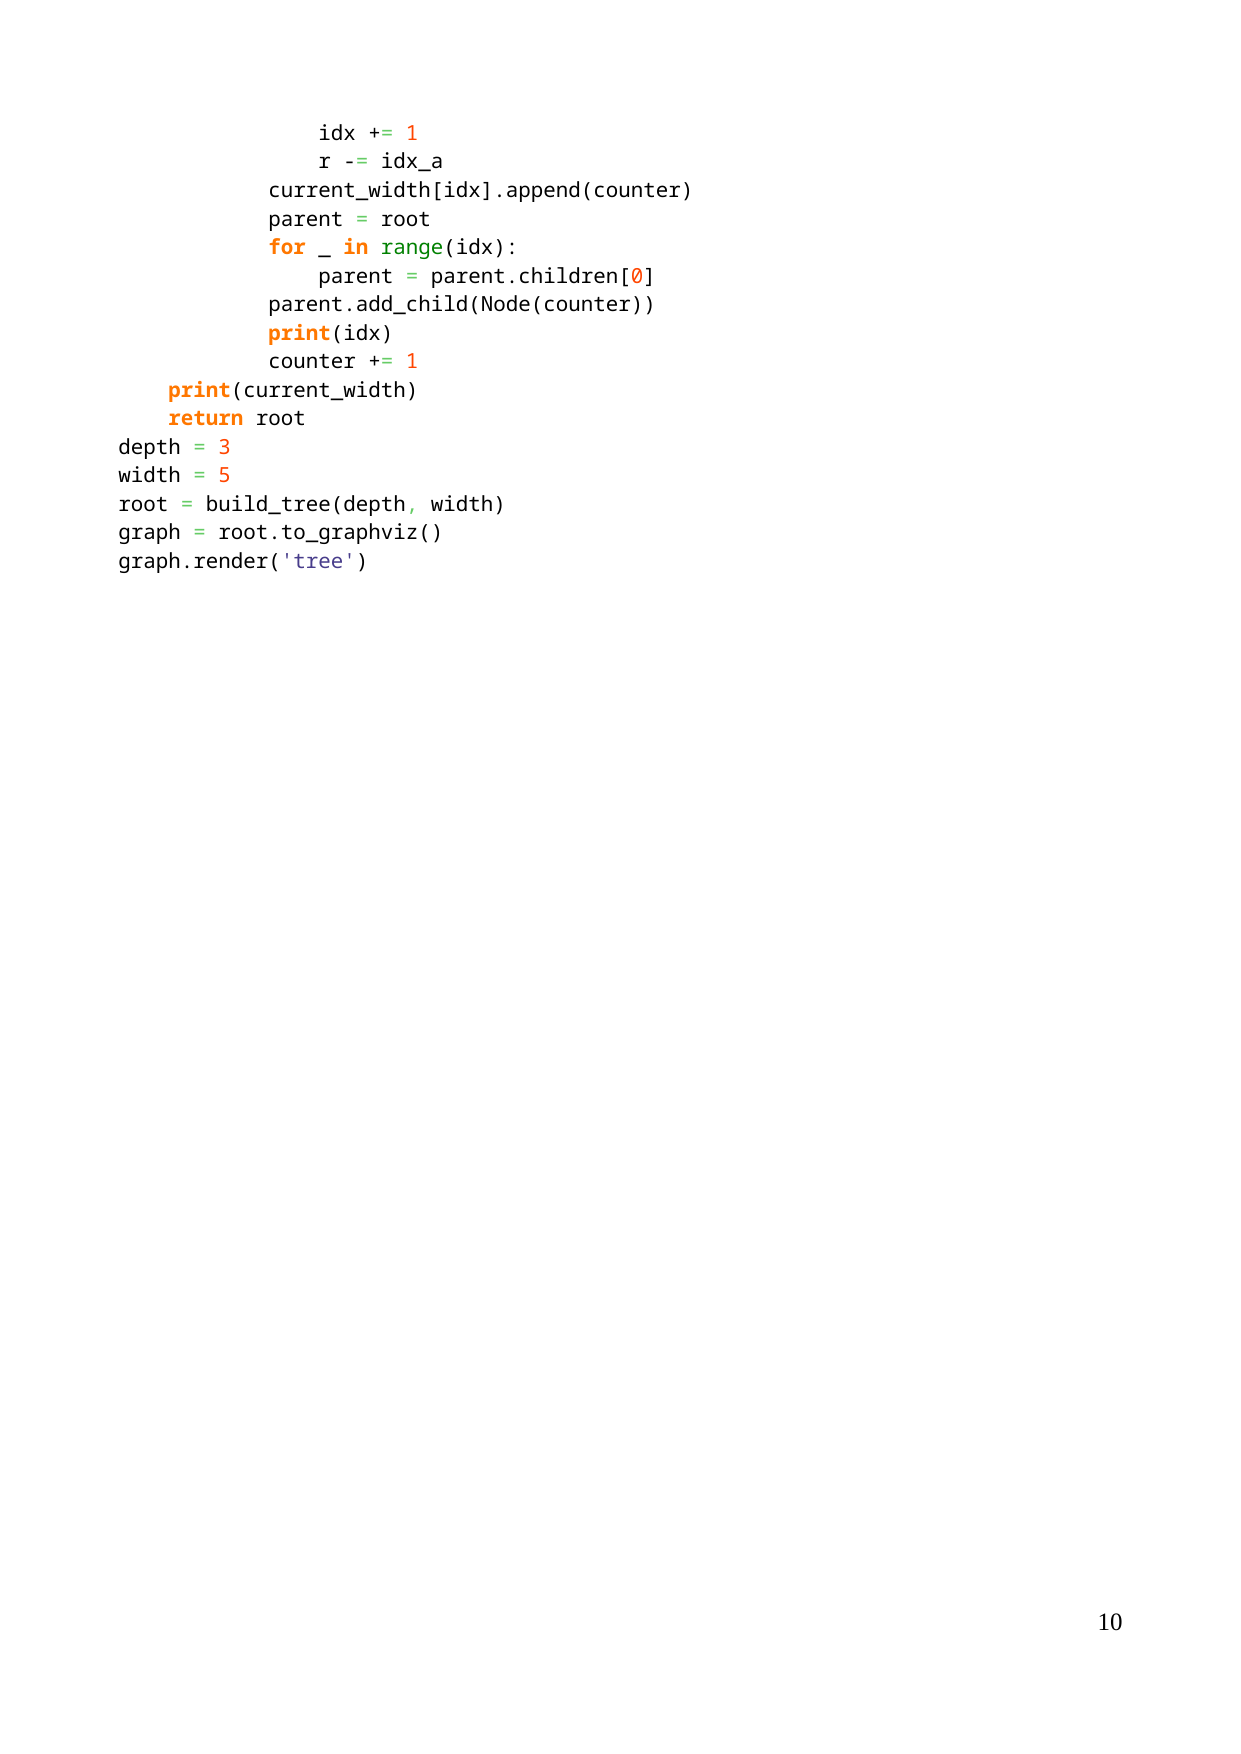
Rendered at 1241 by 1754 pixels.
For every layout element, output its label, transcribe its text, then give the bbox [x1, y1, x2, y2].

text print(idx) [118, 318, 1122, 346]
text parent.add_child(Node(counter)) [118, 289, 1122, 318]
text parent = root [118, 204, 1122, 232]
text r -= idx_a [118, 147, 1122, 175]
text for _ in range(idx): [118, 232, 1122, 261]
text counter += 1 [118, 346, 1122, 375]
text current_width[idx].append(counter) [118, 175, 1122, 204]
text width = 5 [118, 461, 1122, 489]
text root = build_tree(depth, width) [118, 489, 1122, 517]
text return root [118, 403, 1122, 432]
text print(current_width) [118, 375, 1122, 403]
text depth = 3 [118, 432, 1122, 461]
text idx += 1 [118, 118, 1122, 147]
text graph = root.to_graphviz() [118, 517, 1122, 546]
text graph.render('tree') [118, 546, 1122, 574]
text parent = parent.children[0] [118, 261, 1122, 289]
